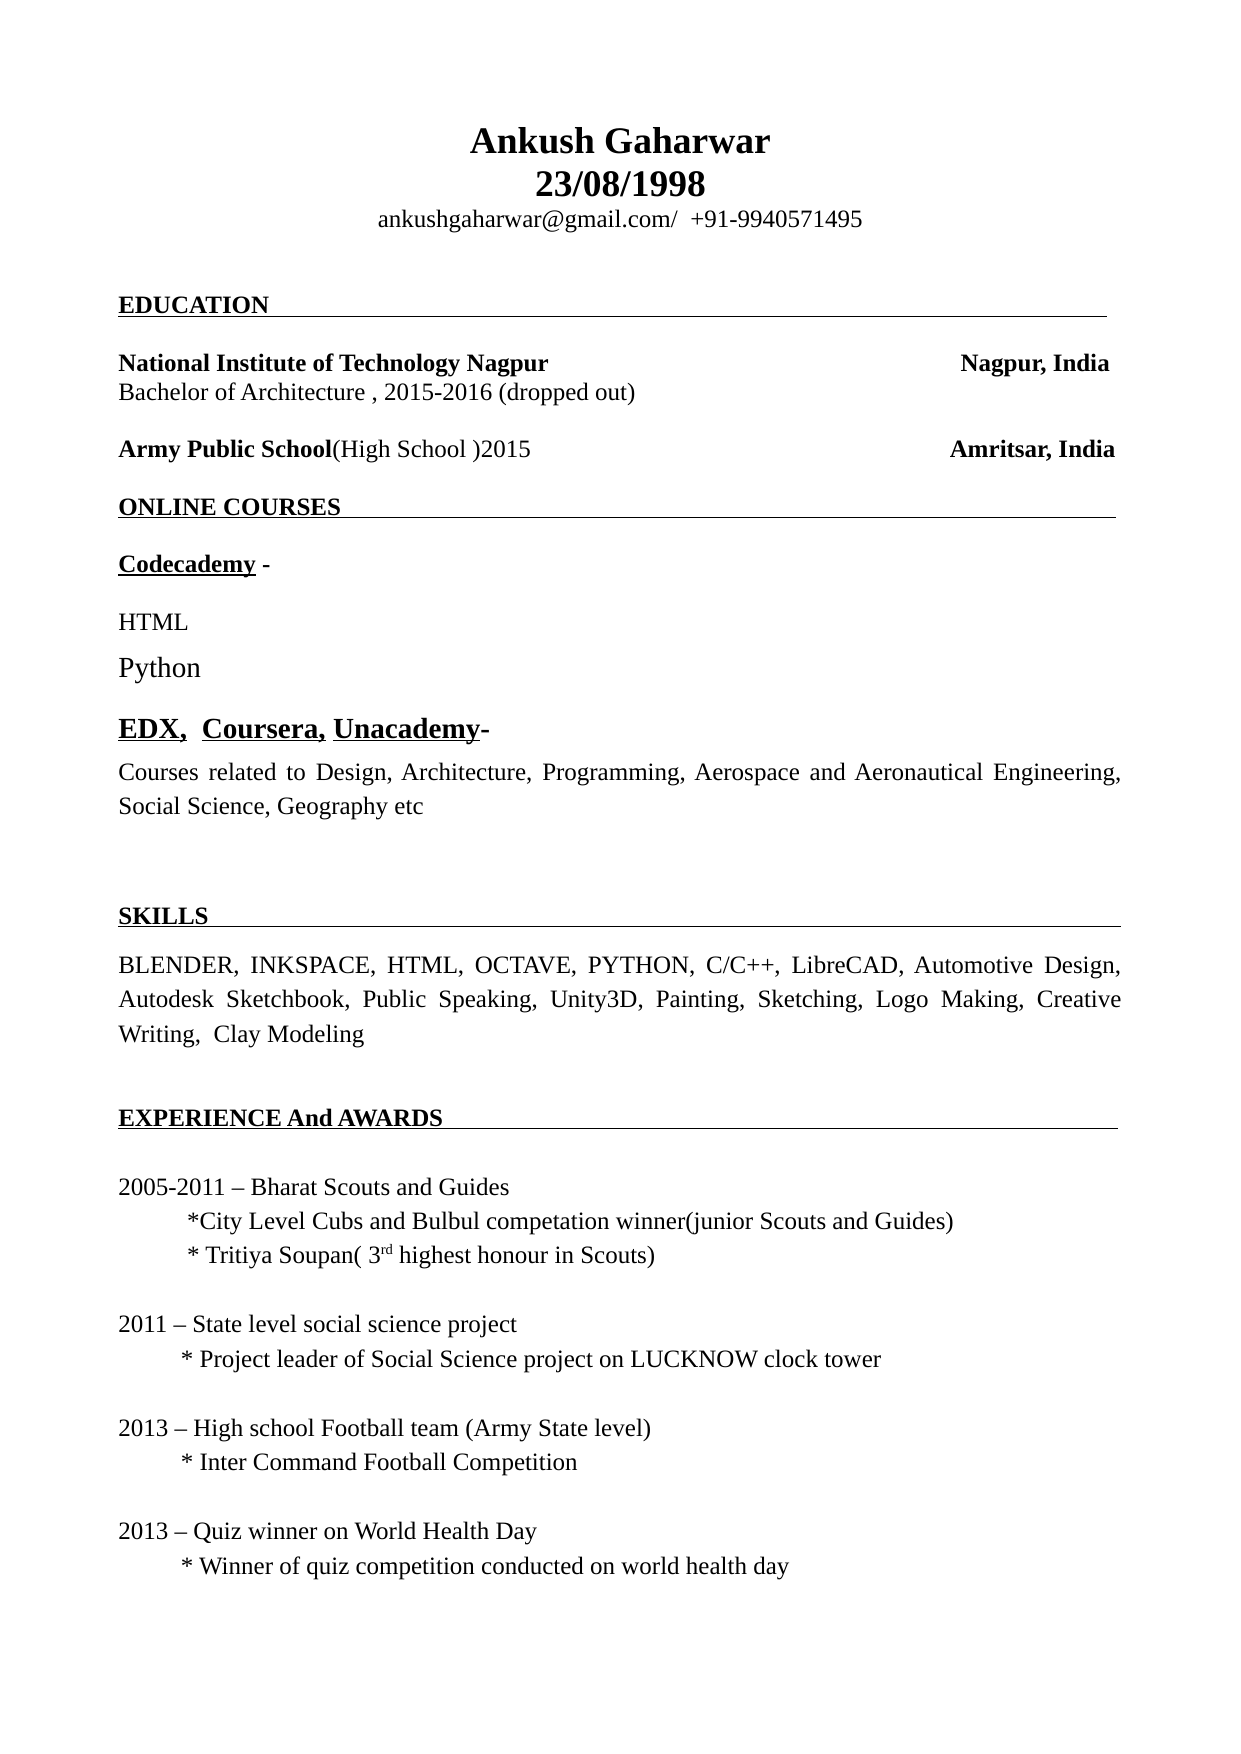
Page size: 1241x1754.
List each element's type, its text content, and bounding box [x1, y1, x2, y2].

text SKILLS [118, 901, 1122, 930]
text HTML [118, 607, 1122, 636]
text ankushgaharwar@gmail.com/ +91-9940571495 [118, 204, 1122, 233]
text BLENDER, INKSPACE, HTML, OCTAVE, PYTHON, C/C++, LibreCAD, Automotive Design, Autodesk Sketchbook, Public Speaking, Unity3D, Painting, Sketching, Logo Making, Creative Writing, Clay Modeling [118, 950, 1122, 1048]
text *City Level Cubs and Bulbul competation winner(junior Scouts and Guides) [118, 1206, 1122, 1235]
text 2011 – State level social science project [118, 1309, 1122, 1338]
text EXPERIENCE And AWARDS [118, 1103, 1122, 1131]
text * Inter Command Football Competition [118, 1447, 1122, 1476]
subtitle Python [118, 650, 1122, 684]
subtitle EDX, Coursera, Unacademy- [118, 711, 1122, 744]
text * Tritiya Soupan( 3rd highest honour in Scouts) [118, 1241, 1122, 1269]
text * Project leader of Social Science project on LUCKNOW clock tower [118, 1344, 1122, 1373]
text ONLINE COURSES [118, 492, 1122, 521]
text 2013 – Quiz winner on World Health Day [118, 1516, 1122, 1545]
text Courses related to Design, Architecture, Programming, Aerospace and Aeronautical Engineering, Social Science, Geography etc [118, 757, 1122, 820]
text Bachelor of Architecture , 2015-2016 (dropped out) [118, 377, 1122, 406]
text 2013 – High school Football team (Army State level) [118, 1413, 1122, 1442]
text Army Public School(High School )2015 Amritsar, India [118, 434, 1122, 463]
text 2005-2011 – Bharat Scouts and Guides [118, 1172, 1122, 1200]
text 23/08/1998 [118, 161, 1122, 204]
text * Winner of quiz competition conducted on world health day [118, 1551, 1122, 1579]
text Ankush Gaharwar [118, 118, 1122, 161]
text Codecademy - [118, 549, 1122, 578]
text EDUCATION [118, 291, 1122, 319]
text National Institute of Technology Nagpur Nagpur, India [118, 348, 1122, 377]
